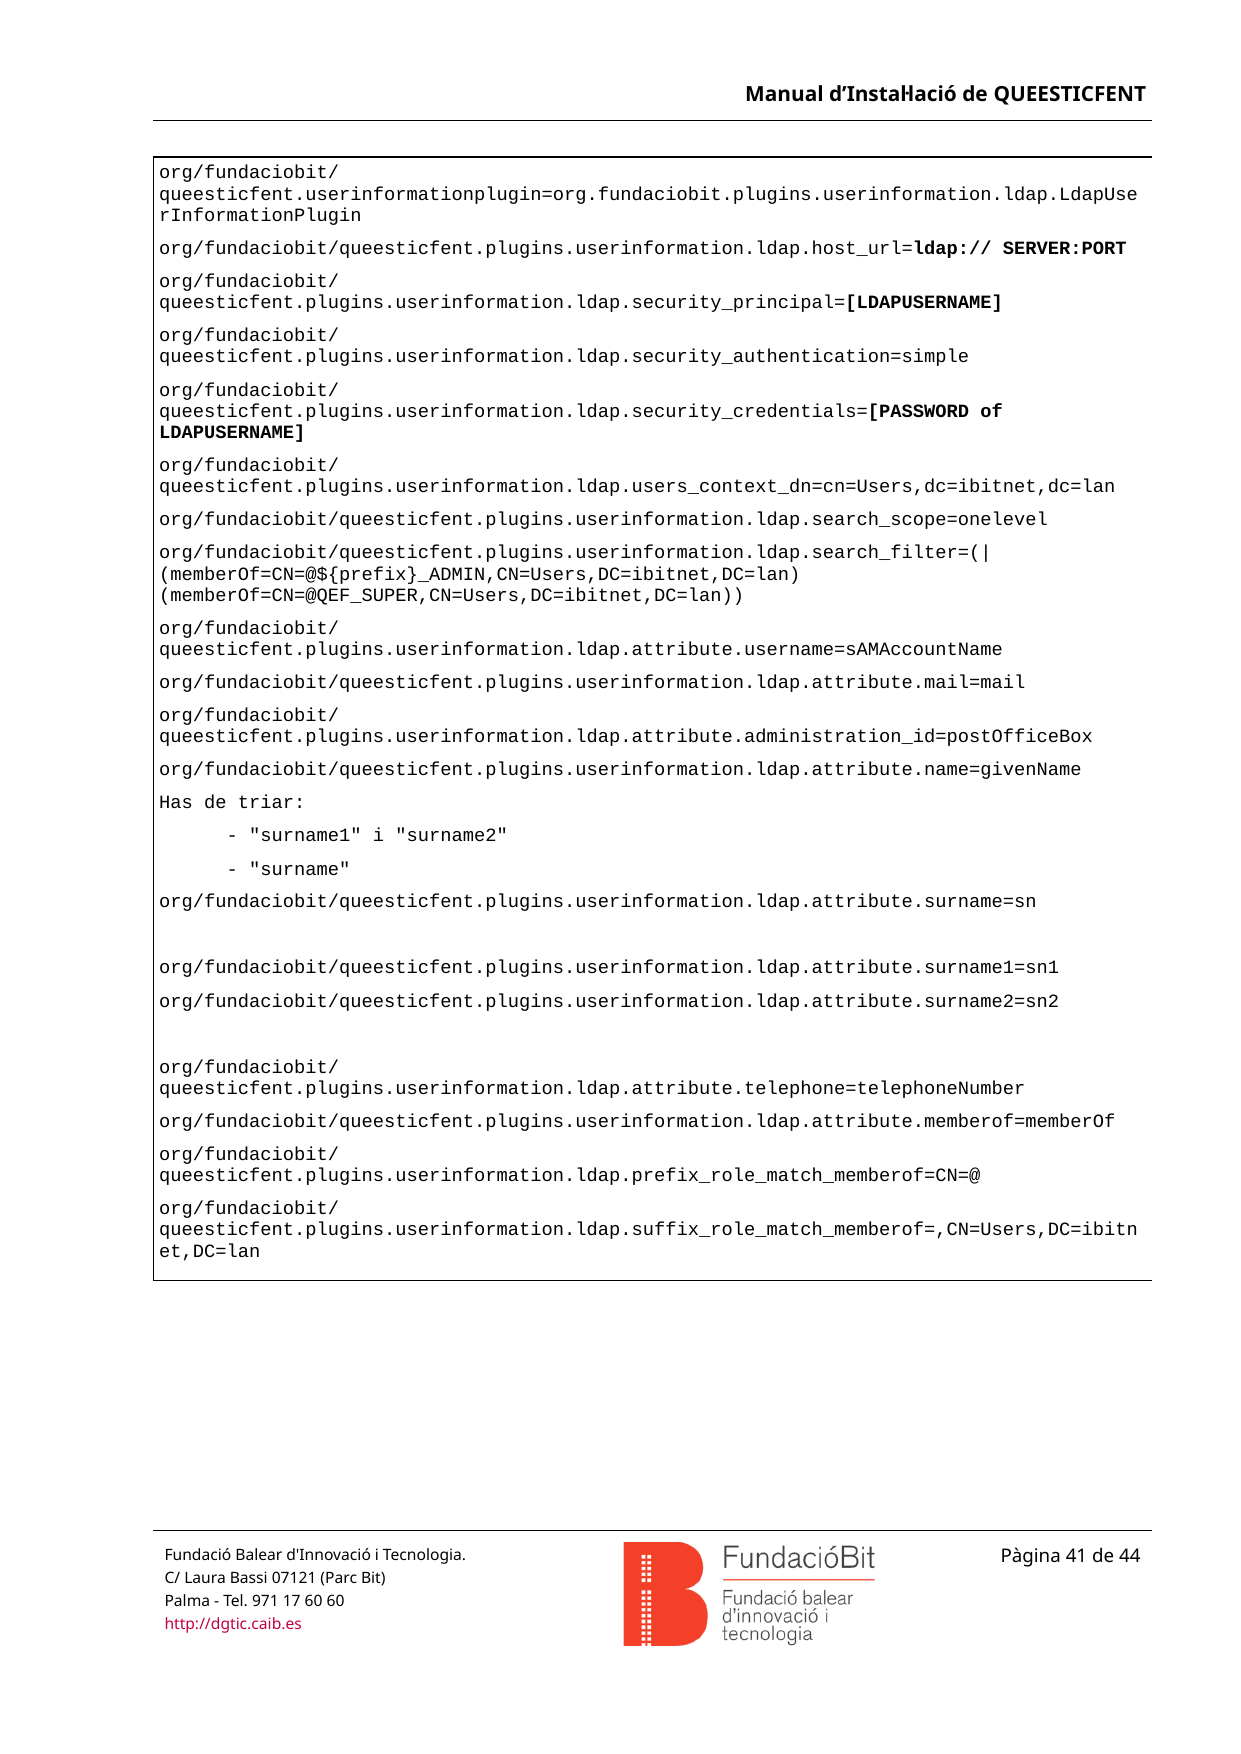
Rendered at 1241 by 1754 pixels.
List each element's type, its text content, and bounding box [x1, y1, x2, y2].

picture [623, 1542, 875, 1646]
table_header org/fundaciobit/queesticfent.userinformationplugin=org.fundaciobit.plugins.userinformation.ldap.LdapUserInformationPlugin org/fundaciobit/queesticfent.plugins.userinformation.ldap.host_url=ldap:// SERVER:PORT org/fundaciobit/queesticfent.plugins.userinformation.ldap.security_principal=[LDAPUSERNAME] org/fundaciobit/queesticfent.plugins.userinformation.ldap.security_authentication=simple org/fundaciobit/queesticfent.plugins.userinformation.ldap.security_credentials=[PASSWORD of LDAPUSERNAME] org/fundaciobit/queesticfent.plugins.userinformation.ldap.users_context_dn=cn=Users,dc=ibitnet,dc=lan org/fundaciobit/queesticfent.plugins.userinformation.ldap.search_scope=onelevel org/fundaciobit/queesticfent.plugins.userinformation.ldap.search_filter=(|(memberOf=CN=@${prefix}_ADMIN,CN=Users,DC=ibitnet,DC=lan)(memberOf=CN=@QEF_SUPER,CN=Users,DC=ibitnet,DC=lan)) org/fundaciobit/queesticfent.plugins.userinformation.ldap.attribute.username=sAMAccountName org/fundaciobit/queesticfent.plugins.userinformation.ldap.attribute.mail=mail org/fundaciobit/queesticfent.plugins.userinformation.ldap.attribute.administration_id=postOfficeBox org/fundaciobit/queesticfent.plugins.userinformation.ldap.attribute.name=givenName Has de triar: - "surname1" i "surname2" - "surname" org/fundaciobit/queesticfent.plugins.userinformation.ldap.attribute.surname=sn org/fundaciobit/queesticfent.plugins.userinformation.ldap.attribute.surname1=sn1 org/fundaciobit/queesticfent.plugins.userinformation.ldap.attribute.surname2=sn2 org/fundaciobit/queesticfent.plugins.userinformation.ldap.attribute.telephone=telephoneNumber org/fundaciobit/queesticfent.plugins.userinformation.ldap.attribute.memberof=memberOf org/fundaciobit/queesticfent.plugins.userinformation.ldap.prefix_role_match_memberof=CN=@ org/fundaciobit/queesticfent.plugins.userinformation.ldap.suffix_role_match_memberof=,CN=Users,DC=ibitnet,DC=lan [154, 158, 1152, 1280]
